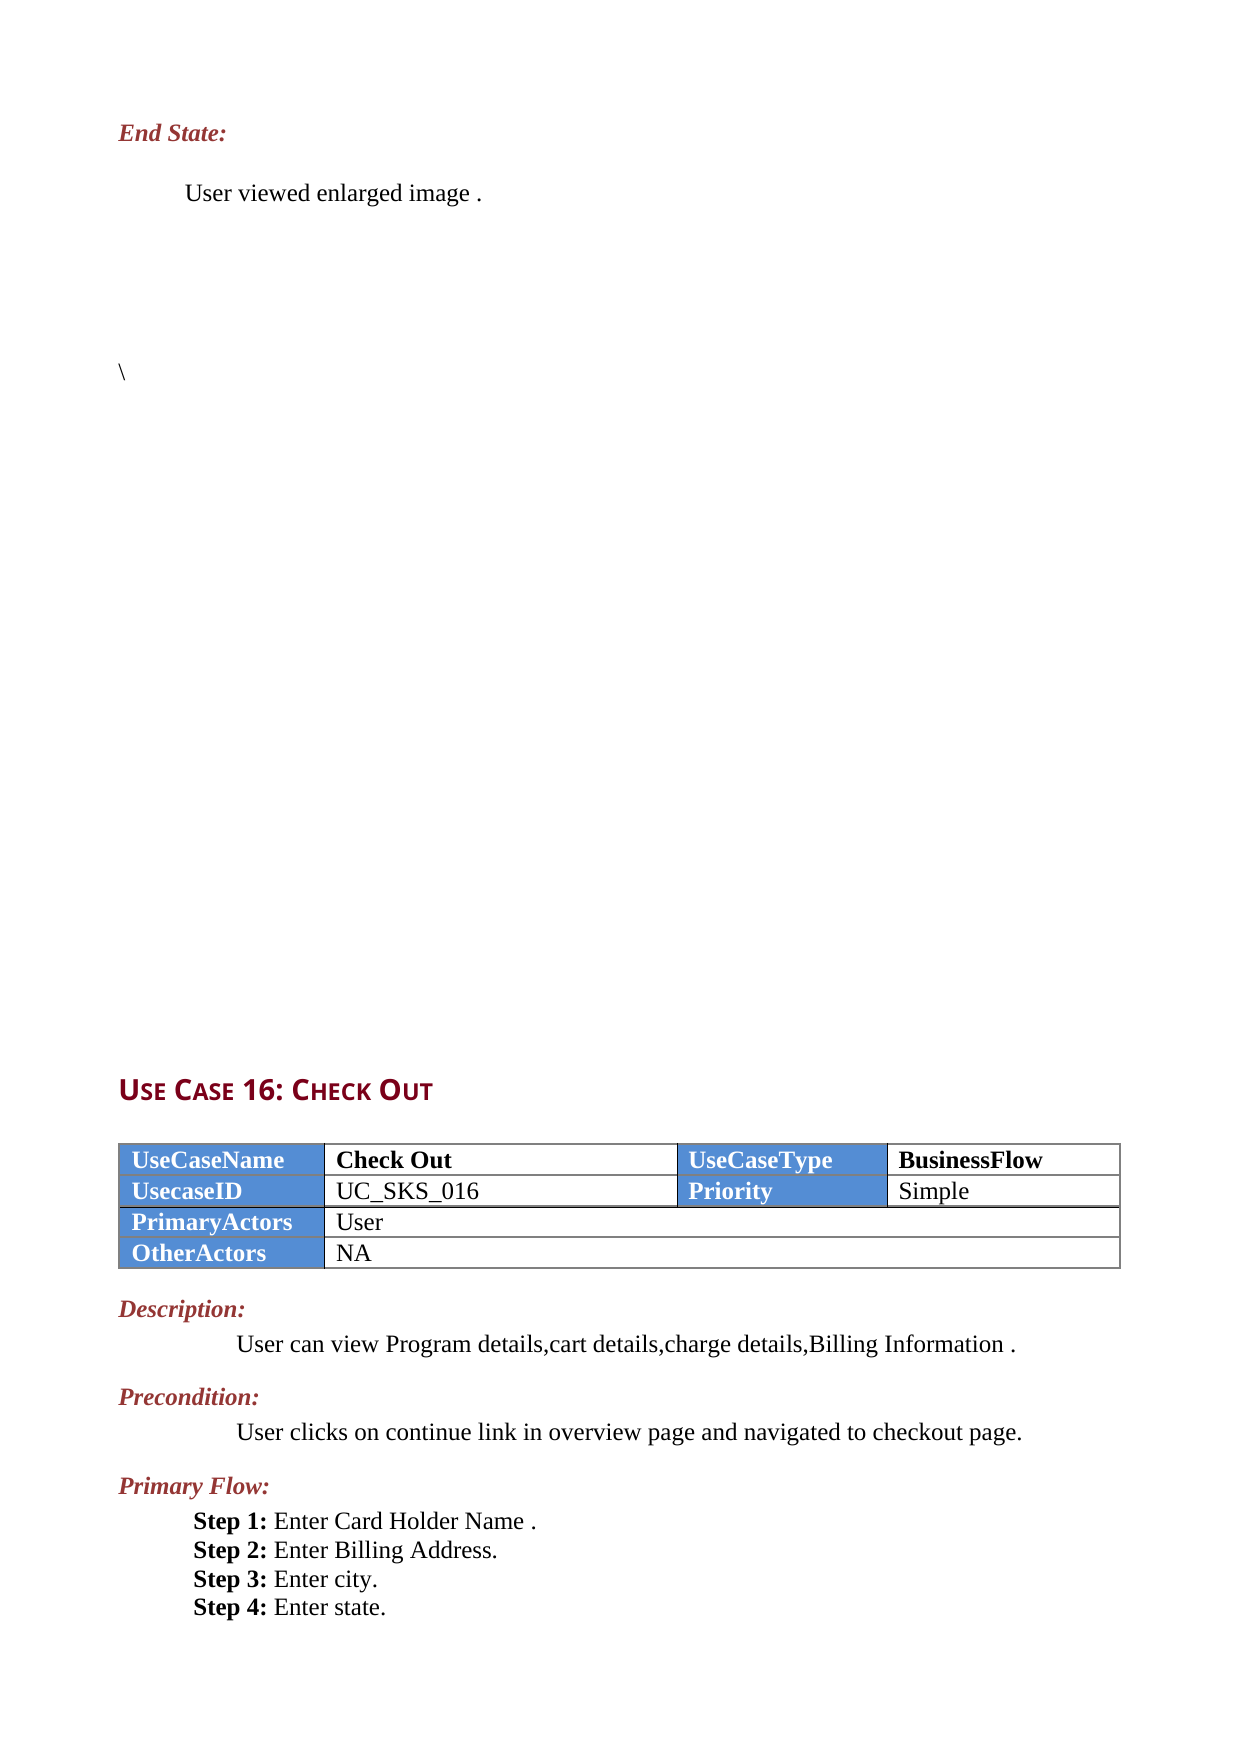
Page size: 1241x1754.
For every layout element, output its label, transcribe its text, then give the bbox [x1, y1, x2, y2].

table_cell PrimaryActors [120, 1208, 324, 1236]
table_cell UsecaseID [120, 1176, 324, 1205]
table_header BusinessFlow [888, 1145, 1119, 1174]
table_header UseCaseName [120, 1145, 324, 1174]
table_cell Priority [678, 1176, 887, 1205]
text User viewed enlarged image . [118, 178, 1122, 207]
text End State: [118, 118, 1122, 147]
text Step 1: Enter Card Holder Name . [118, 1506, 1122, 1535]
table_cell OtherActors [120, 1238, 324, 1267]
table_cell NA [325, 1238, 1119, 1267]
text Step 4: Enter state. [118, 1592, 1122, 1621]
text User can view Program details,cart details,charge details,Billing Information . [118, 1329, 1122, 1357]
text Use Case 16: Check Out [118, 1069, 1122, 1109]
table_header Check Out [325, 1145, 677, 1174]
table_header UseCaseType [678, 1145, 887, 1174]
table_cell User [325, 1208, 1119, 1236]
text Precondition: [118, 1382, 1122, 1411]
text \ [118, 357, 1122, 386]
text Step 3: Enter city. [118, 1564, 1122, 1592]
table_cell UC_SKS_016 [325, 1176, 677, 1205]
text Step 2: Enter Billing Address. [118, 1535, 1122, 1564]
table_cell Simple [888, 1176, 1119, 1205]
text Description: [118, 1294, 1122, 1322]
text User clicks on continue link in overview page and navigated to checkout page. [118, 1417, 1122, 1446]
text Primary Flow: [118, 1471, 1122, 1500]
